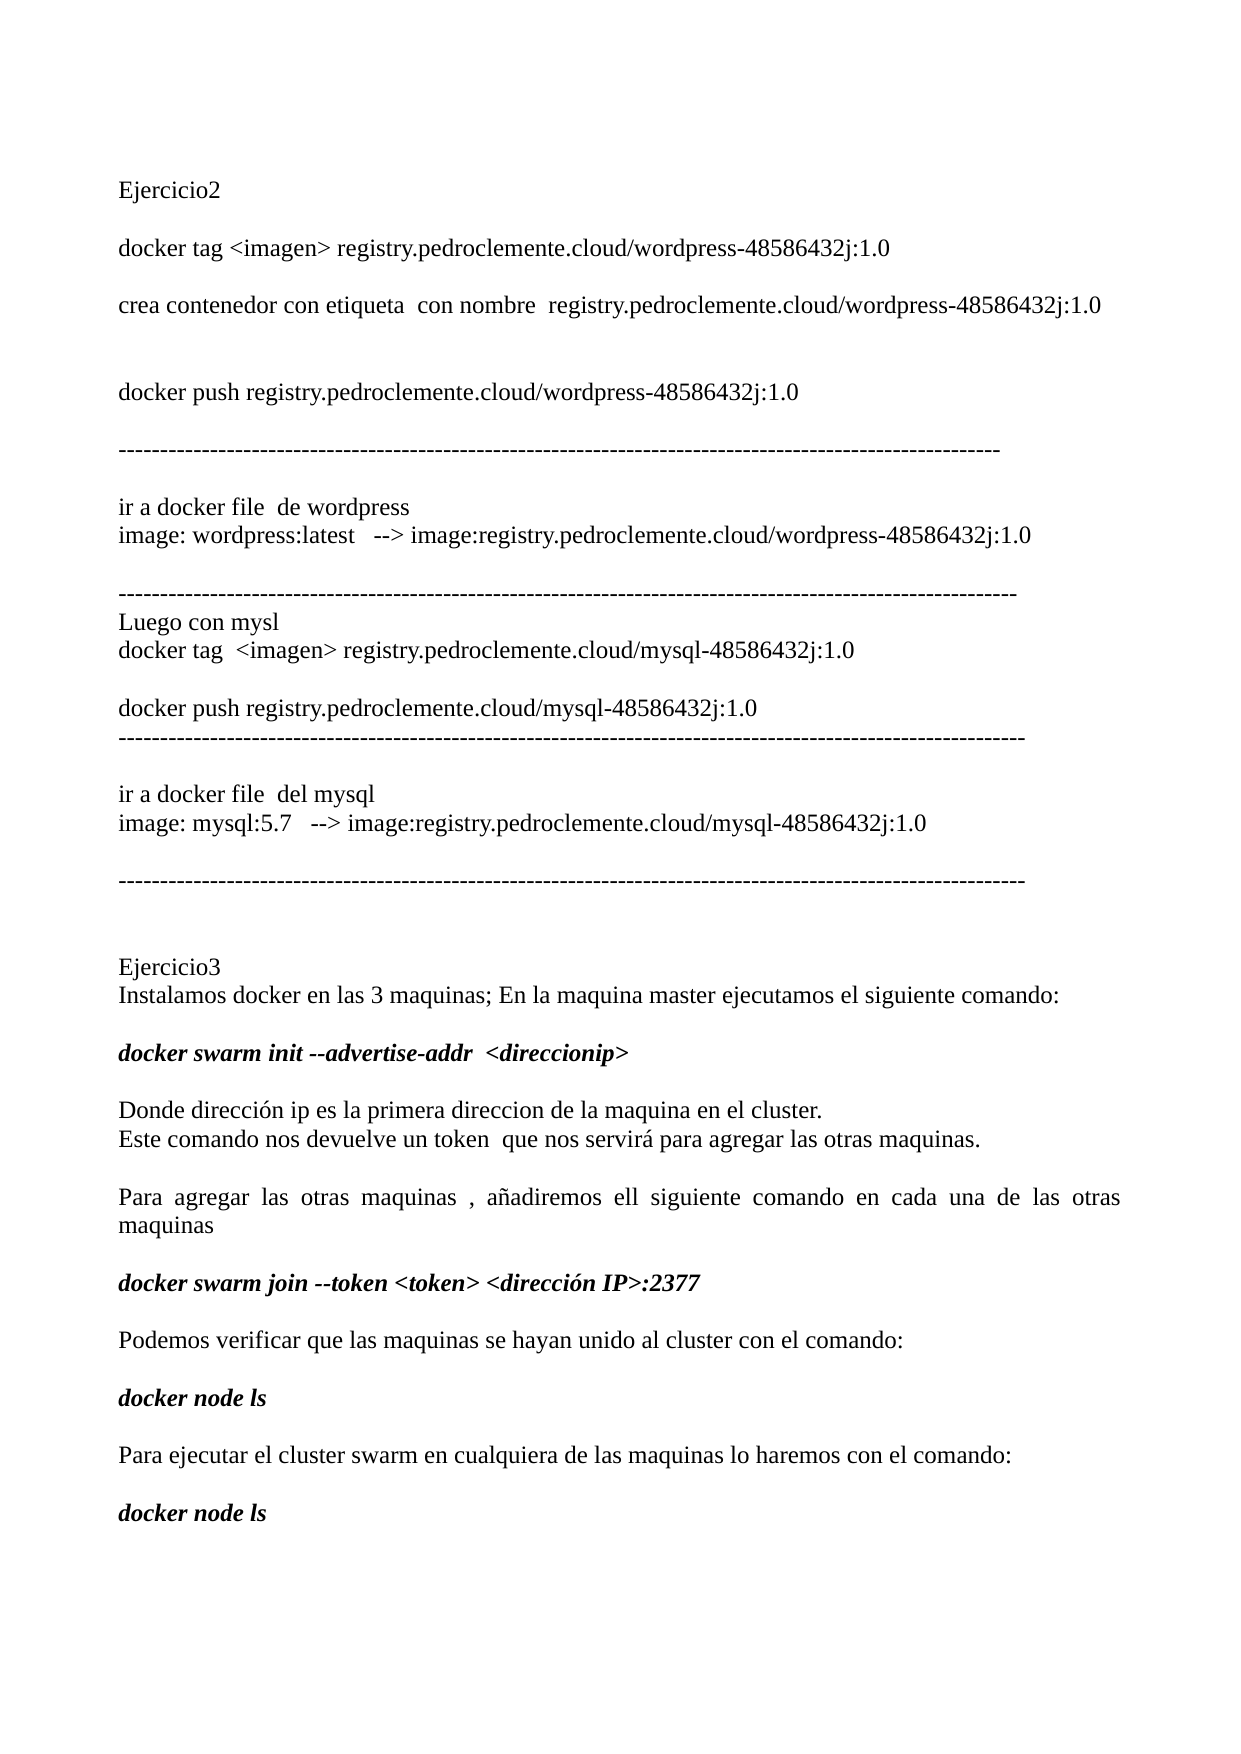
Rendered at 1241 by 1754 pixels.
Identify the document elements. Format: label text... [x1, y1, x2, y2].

text Ejercicio3 [118, 952, 1122, 981]
text Luego con mysl [118, 607, 1122, 636]
text crea contenedor con etiqueta con nombre registry.pedroclemente.cloud/wordpress-48586432j:1.0 [118, 291, 1122, 319]
text docker swarm init --advertise-addr <direccionip> [118, 1038, 1122, 1067]
text docker tag <imagen> registry.pedroclemente.cloud/wordpress-48586432j:1.0 [118, 233, 1122, 262]
text ------------------------------------------------------------------------------------------------------------ [118, 578, 1122, 607]
text ------------------------------------------------------------------------------------------------------------- [118, 722, 1122, 751]
text docker push registry.pedroclemente.cloud/wordpress-48586432j:1.0 [118, 377, 1122, 406]
text image: mysql:5.7 --> image:registry.pedroclemente.cloud/mysql-48586432j:1.0 [118, 808, 1122, 837]
text ---------------------------------------------------------------------------------------------------------- [118, 434, 1122, 463]
text ir a docker file del mysql [118, 779, 1122, 808]
text Podemos verificar que las maquinas se hayan unido al cluster con el comando: [118, 1326, 1122, 1354]
text image: wordpress:latest --> image:registry.pedroclemente.cloud/wordpress-48586432j:1.0 [118, 521, 1122, 549]
text Para ejecutar el cluster swarm en cualquiera de las maquinas lo haremos con el comando: [118, 1441, 1122, 1469]
text docker swarm join --token <token> <dirección IP>:2377 [118, 1268, 1122, 1297]
text docker push registry.pedroclemente.cloud/mysql-48586432j:1.0 [118, 693, 1122, 722]
text docker tag <imagen> registry.pedroclemente.cloud/mysql-48586432j:1.0 [118, 636, 1122, 664]
text docker node ls [118, 1383, 1122, 1412]
text Instalamos docker en las 3 maquinas; En la maquina master ejecutamos el siguiente comando: [118, 981, 1122, 1009]
text Para agregar las otras maquinas , añadiremos ell siguiente comando en cada una de las otras maquinas [118, 1182, 1122, 1239]
text Donde dirección ip es la primera direccion de la maquina en el cluster. [118, 1096, 1122, 1124]
text docker node ls [118, 1498, 1122, 1527]
text ir a docker file de wordpress [118, 492, 1122, 521]
text Este comando nos devuelve un token que nos servirá para agregar las otras maquinas. [118, 1124, 1122, 1153]
text Ejercicio2 [118, 176, 1122, 204]
text ------------------------------------------------------------------------------------------------------------- [118, 866, 1122, 894]
